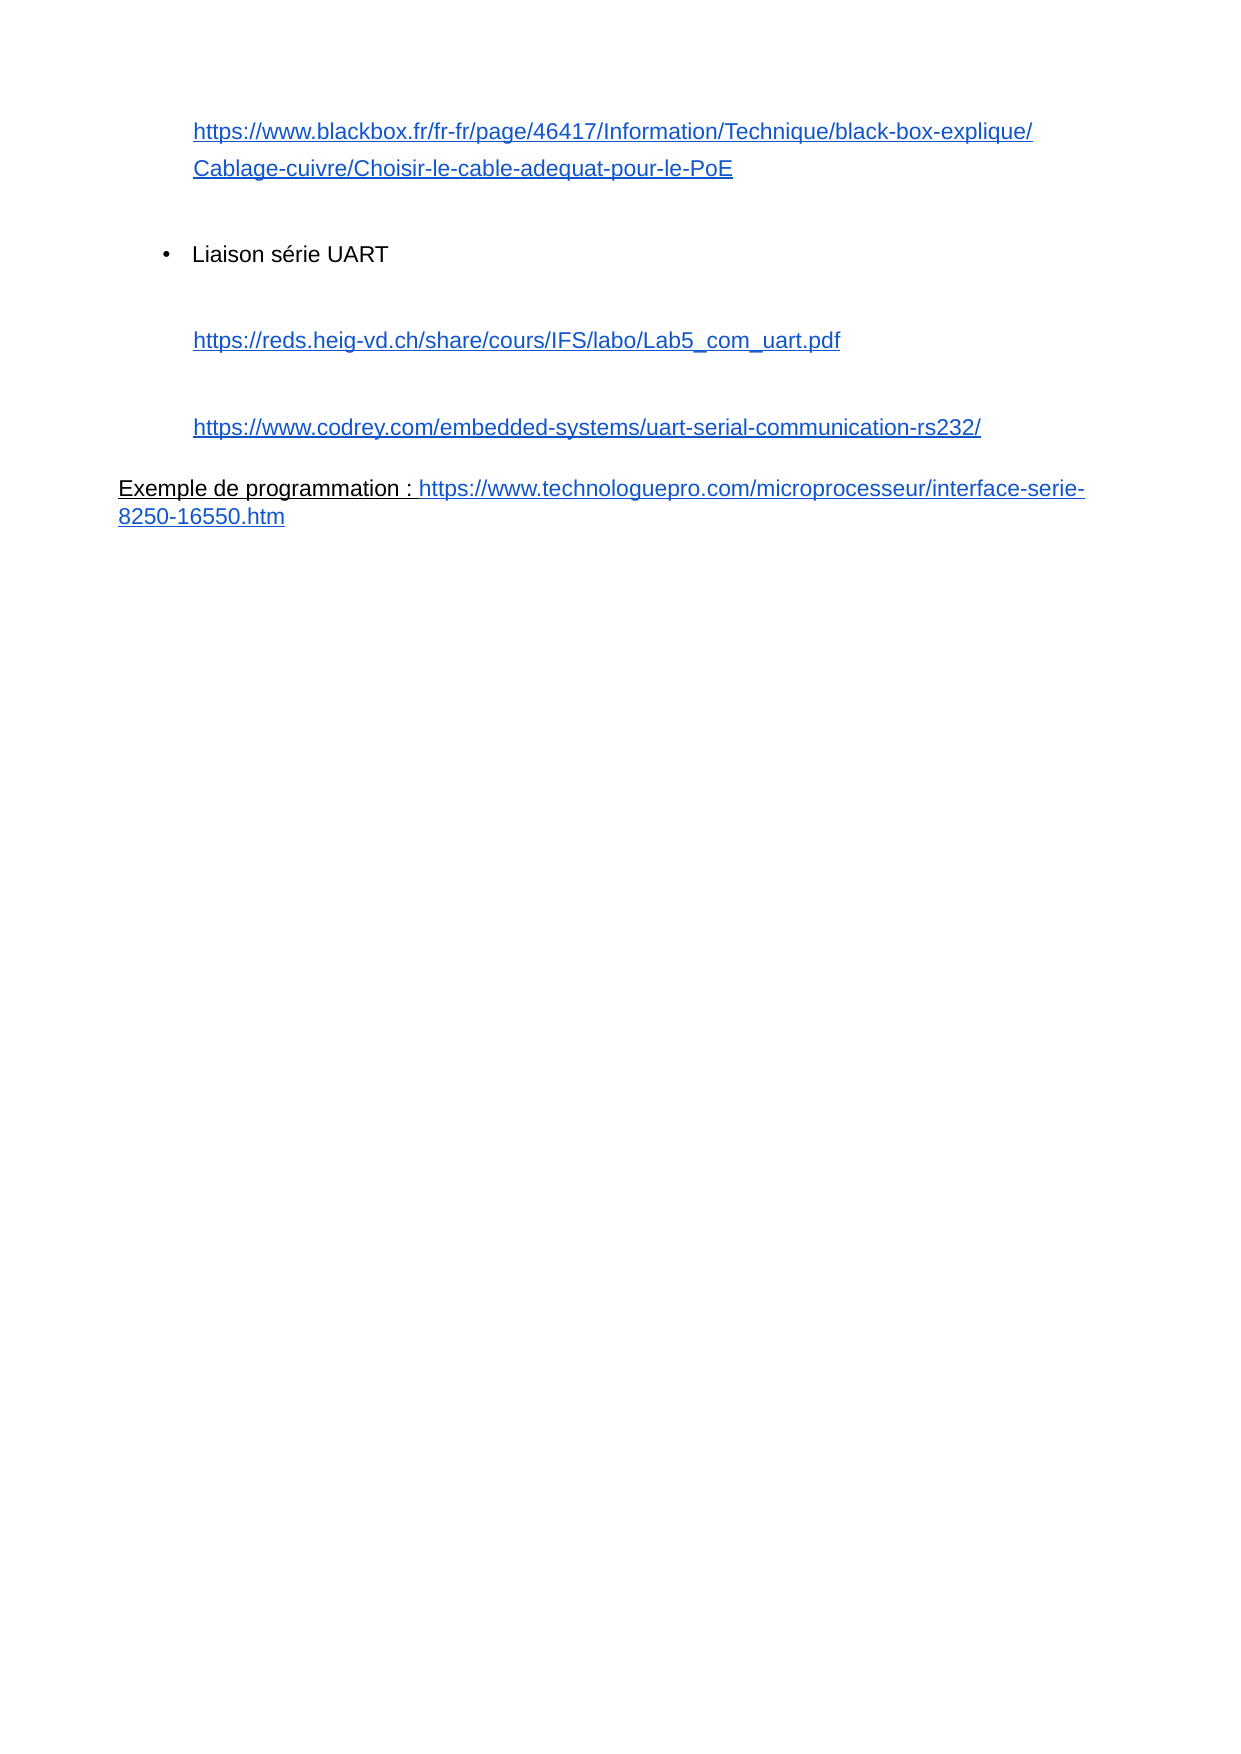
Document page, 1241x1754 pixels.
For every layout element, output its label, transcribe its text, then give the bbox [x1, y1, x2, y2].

text https://reds.heig-vd.ch/share/cours/IFS/labo/Lab5_com_uart.pdf [193, 327, 1122, 353]
text https://www.codrey.com/embedded-systems/uart-serial-communication-rs232/ [193, 413, 1122, 440]
text Exemple de programmation : https://www.technologuepro.com/microprocesseur/interface-serie-8250-16550.htm [118, 475, 1122, 530]
text https://www.blackbox.fr/fr-fr/page/46417/Information/Technique/black-box-explique/Cablage-cuivre/Choisir-le-cable-adequat-pour-le-PoE [193, 118, 1122, 181]
list Liaison série UART [162, 241, 1122, 267]
